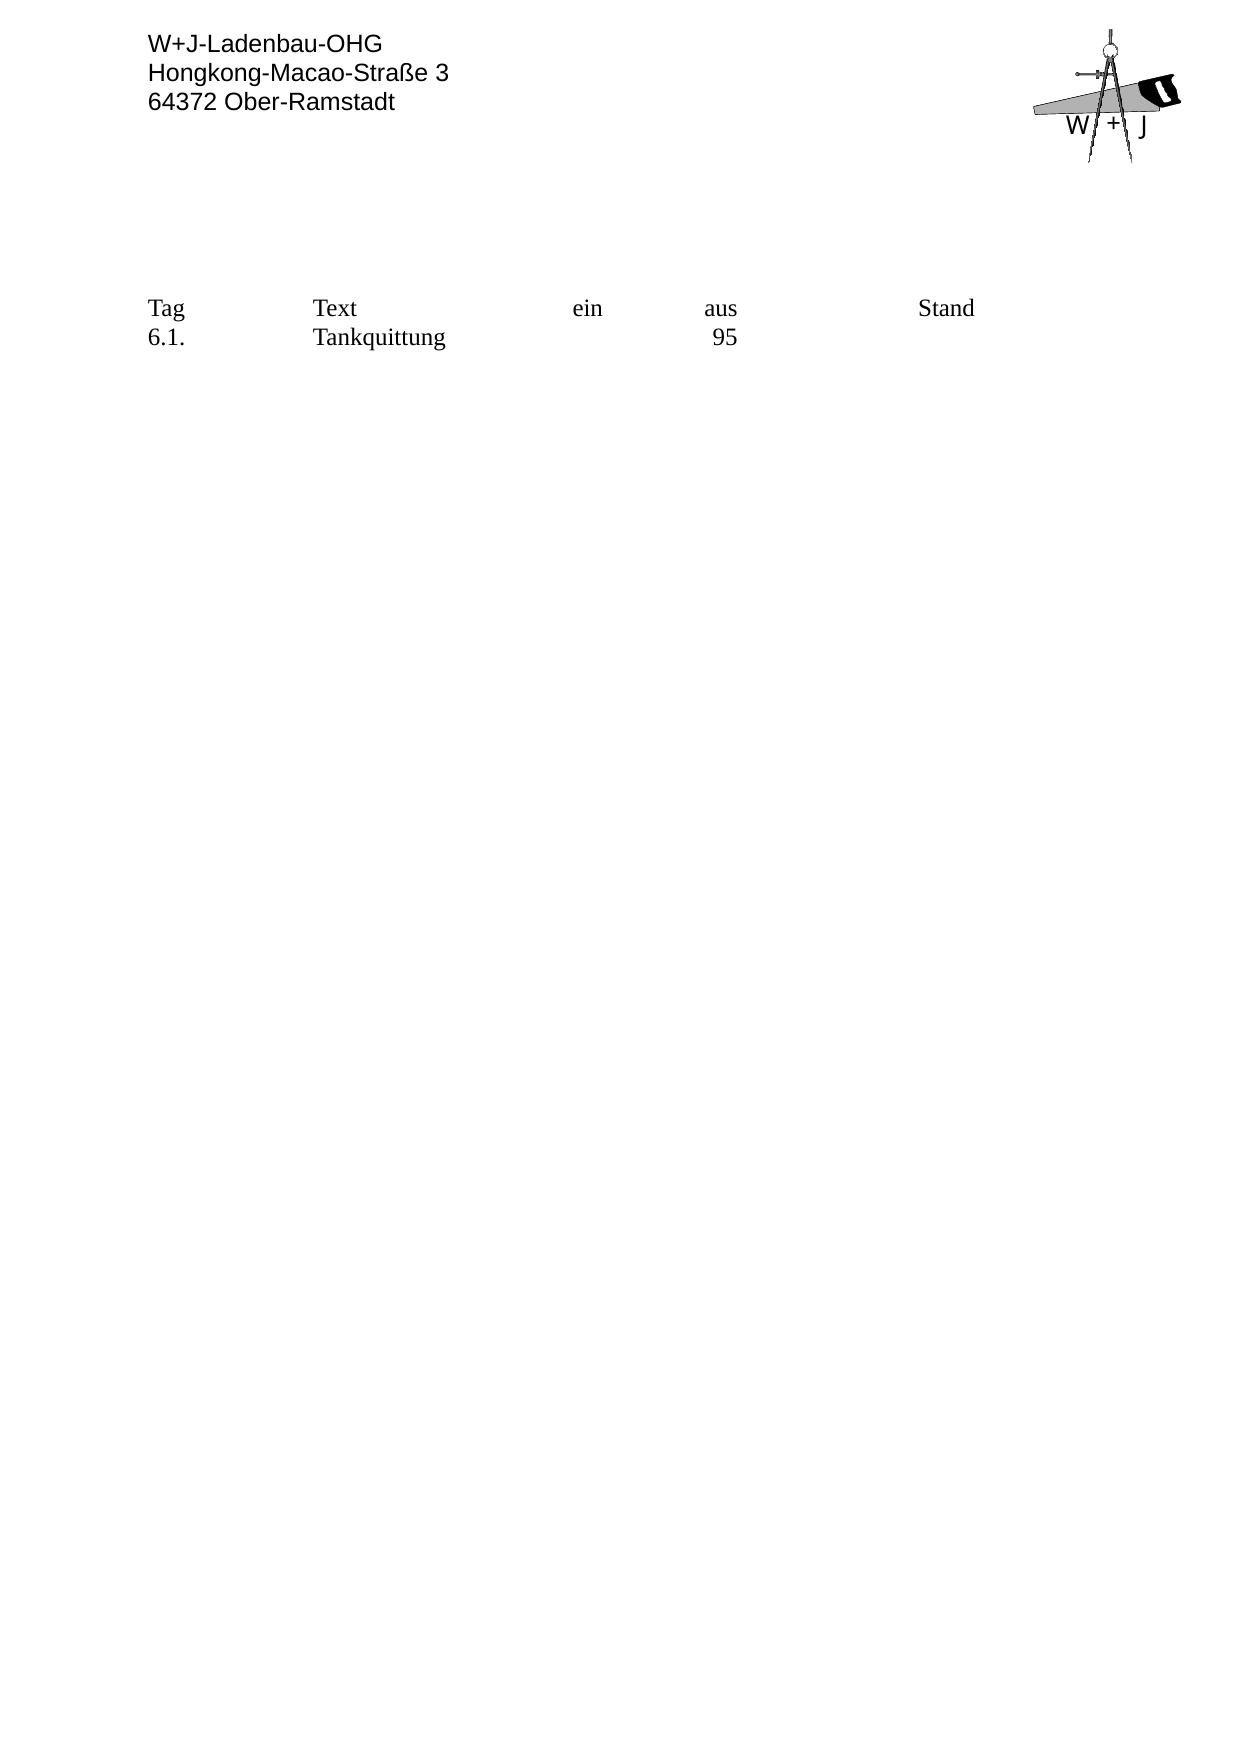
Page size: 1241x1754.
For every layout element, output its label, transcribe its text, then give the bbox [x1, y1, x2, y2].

text [1112, 29, 1181, 100]
text Tag Text ein aus Stand 6.1. Tankquittung 95 [148, 293, 1181, 350]
text W+J-Ladenbau-OHG Hongkong-Macao-Straße 3 64372 Ober-Ramstadt [148, 29, 1109, 116]
